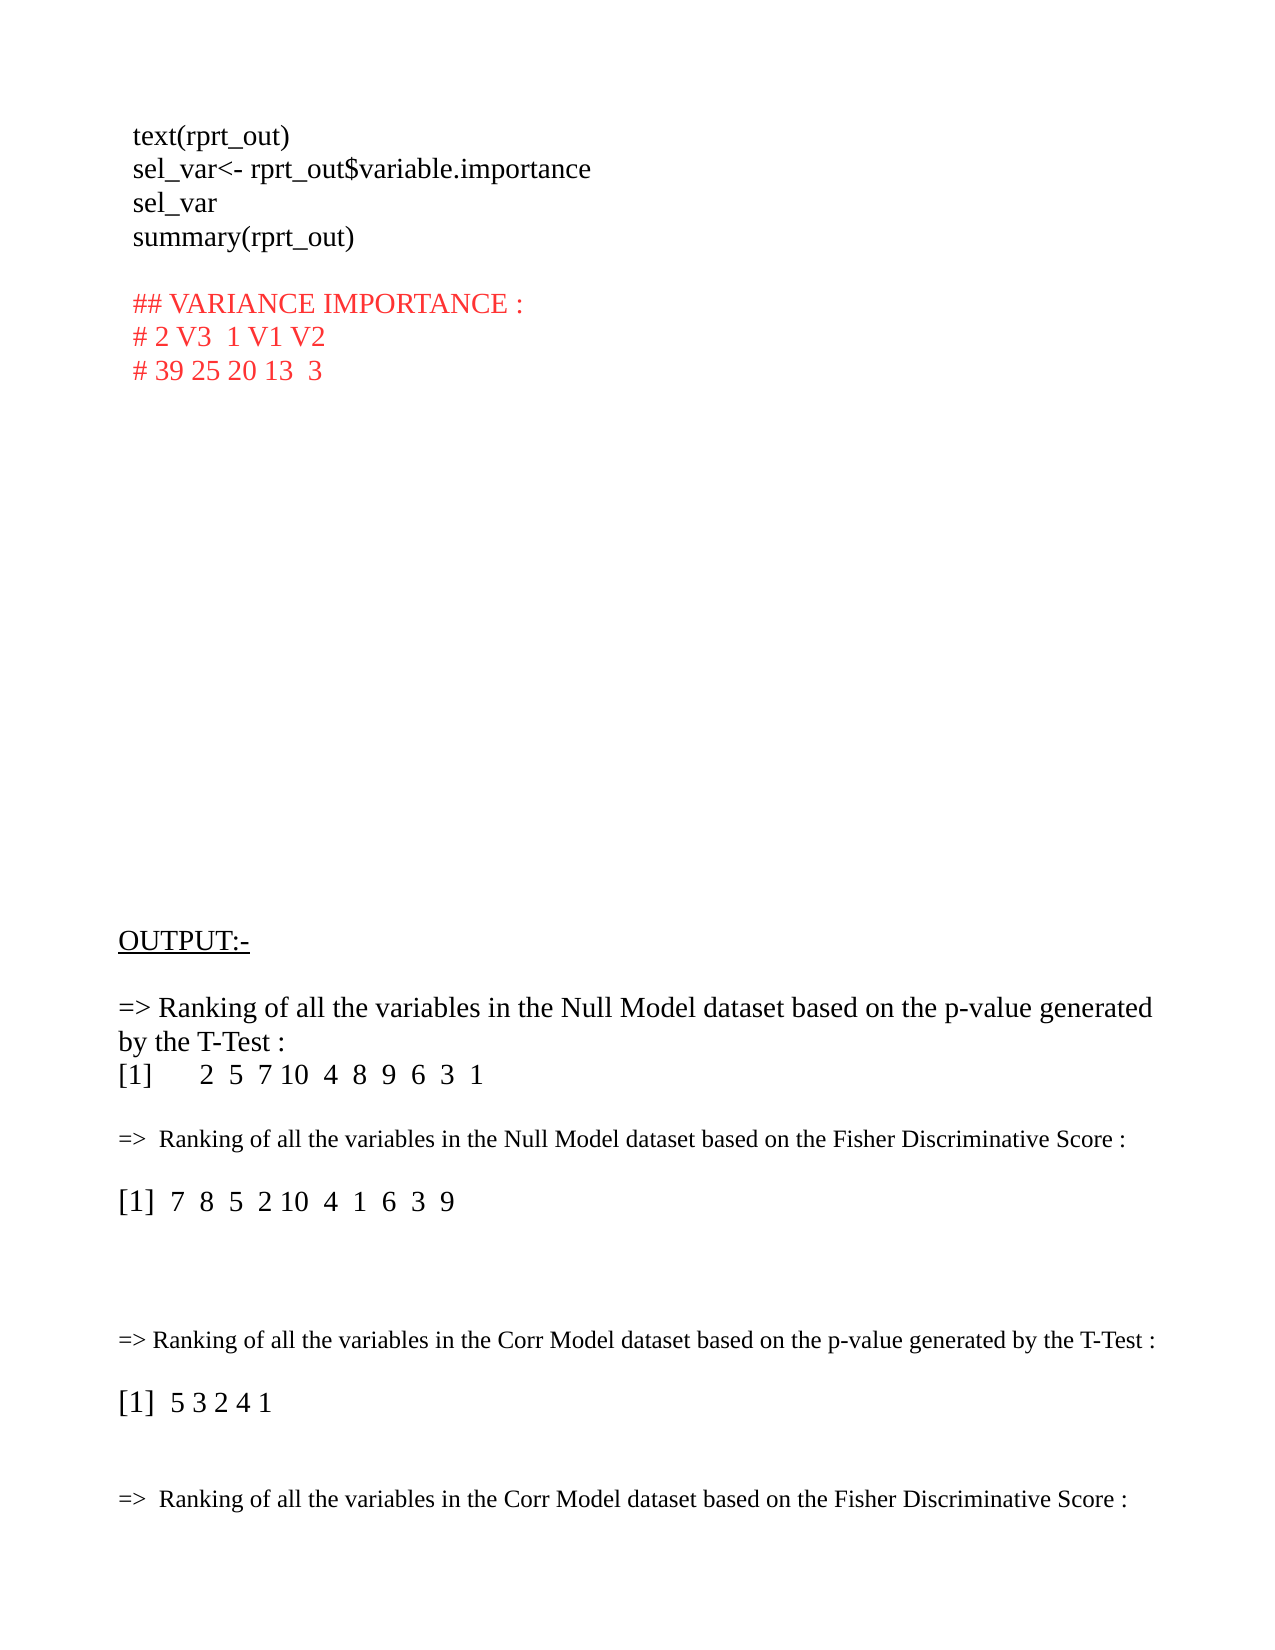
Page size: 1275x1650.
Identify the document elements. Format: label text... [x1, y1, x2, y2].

text sel_var<- rprt_out$variable.importance [118, 152, 1157, 185]
text => Ranking of all the variables in the Null Model dataset based on the p-value generated by the T-Test : [118, 990, 1157, 1057]
text text(rprt_out) [118, 118, 1157, 152]
text [1] 5 3 2 4 1 [118, 1383, 1157, 1419]
text OUTPUT:- [118, 923, 1157, 957]
text => Ranking of all the variables in the Null Model dataset based on the Fisher Discriminative Score : [118, 1124, 1157, 1153]
text # 39 25 20 13 3 [118, 353, 1157, 386]
text # 2 V3 1 V1 V2 [118, 319, 1157, 353]
text sel_var [118, 185, 1157, 219]
text [1] 7 8 5 2 10 4 1 6 3 9 [118, 1182, 1157, 1218]
text [1] 2 5 7 10 4 8 9 6 3 1 [118, 1057, 1157, 1091]
text => Ranking of all the variables in the Corr Model dataset based on the p-value generated by the T-Test : [118, 1326, 1157, 1354]
text ## VARIANCE IMPORTANCE : [118, 286, 1157, 319]
text => Ranking of all the variables in the Corr Model dataset based on the Fisher Discriminative Score : [118, 1484, 1157, 1512]
text summary(rprt_out) [118, 219, 1157, 252]
